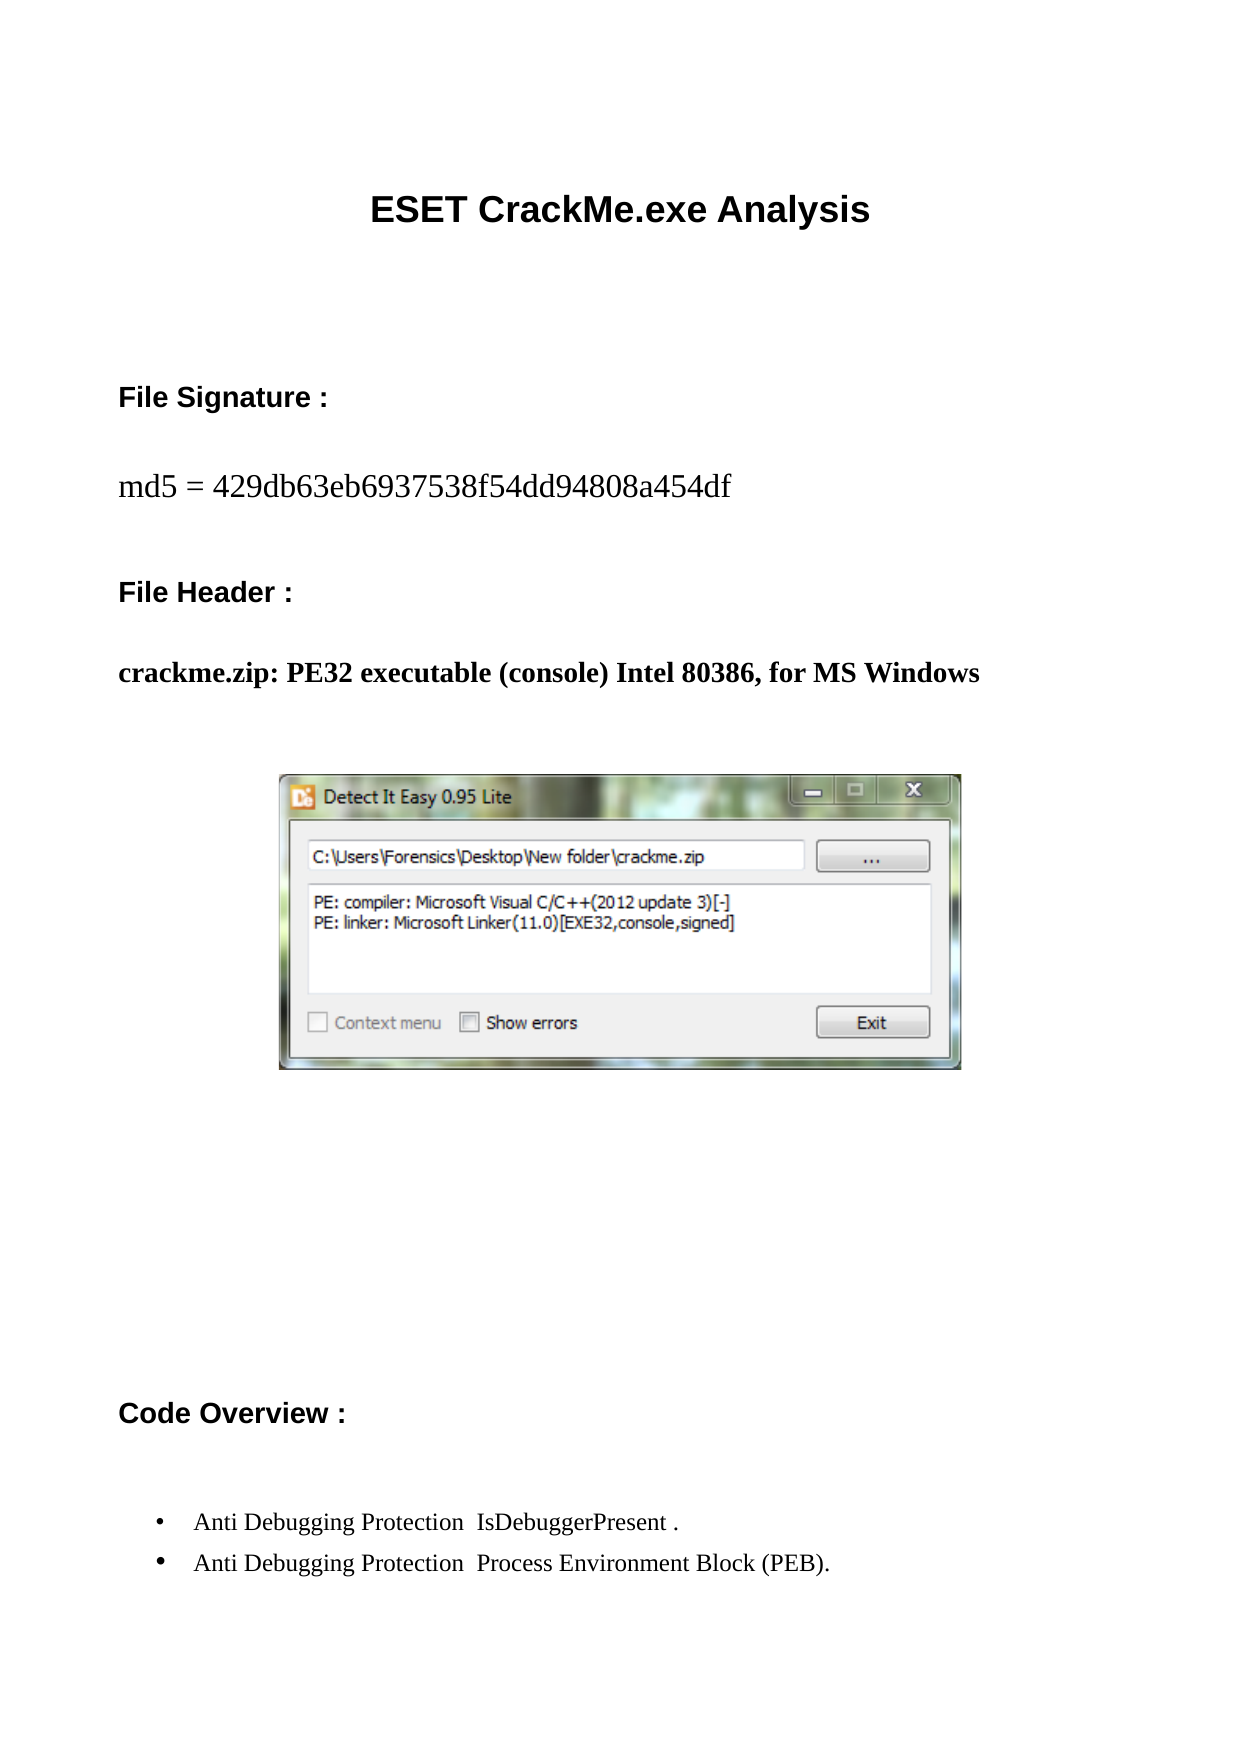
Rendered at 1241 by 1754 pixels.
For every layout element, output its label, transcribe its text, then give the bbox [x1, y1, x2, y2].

subtitle File Signature : [118, 380, 1122, 413]
text crackme.zip: PE32 executable (console) Intel 80386, for MS Windows [118, 621, 1122, 688]
subtitle File Header : [118, 575, 1122, 609]
picture [278, 774, 962, 1070]
subtitle Code Overview : [118, 1396, 1122, 1429]
text md5 = 429db63eb6937538f54dd94808a454df [118, 466, 1122, 504]
subtitle Anti Debugging Protection IsDebuggerPresent . [156, 1507, 1122, 1536]
list Anti Debugging Protection Process Environment Block (PEB). [156, 1548, 1122, 1578]
title ESET CrackMe.exe Analysis [118, 188, 1122, 298]
